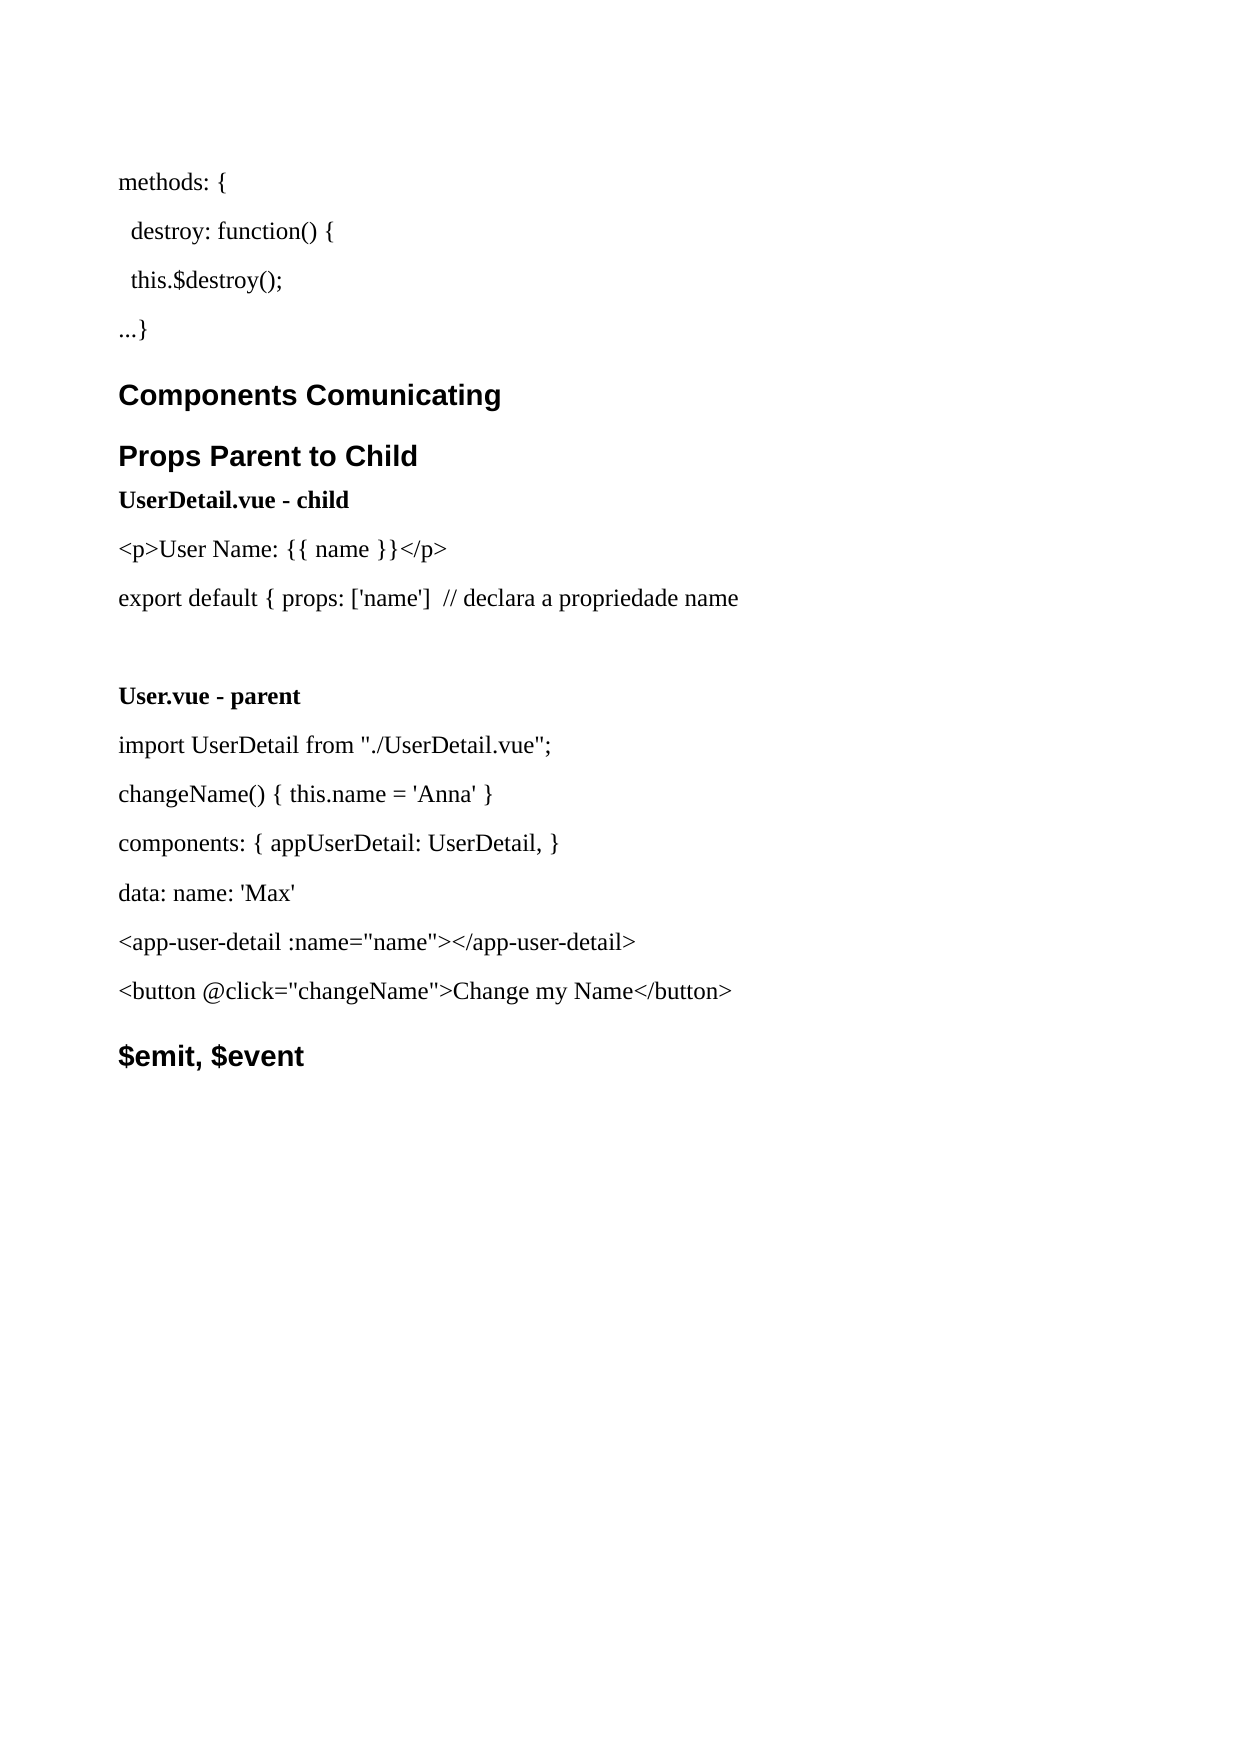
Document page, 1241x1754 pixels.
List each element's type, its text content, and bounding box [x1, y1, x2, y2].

text User.vue - parent [118, 681, 1122, 710]
text <p>User Name: {{ name }}</p> [118, 534, 1122, 563]
text UserDetail.vue - child [118, 485, 1122, 514]
text this.$destroy(); [118, 265, 1122, 294]
text export default { props: ['name'] // declara a propriedade name [118, 583, 1122, 612]
text methods: { [118, 167, 1122, 196]
text destroy: function() { [118, 216, 1122, 245]
subtitle Components Comunicating [118, 378, 1122, 412]
text data: name: 'Max' [118, 878, 1122, 906]
subtitle $emit, $event [118, 1039, 1122, 1073]
text import UserDetail from "./UserDetail.vue"; [118, 730, 1122, 759]
text changeName() { this.name = 'Anna' } [118, 779, 1122, 808]
text components: { appUserDetail: UserDetail, } [118, 828, 1122, 857]
subtitle Props Parent to Child [118, 439, 1122, 473]
text <button @click="changeName">Change my Name</button> [118, 976, 1122, 1004]
text <app-user-detail :name="name"></app-user-detail> [118, 927, 1122, 955]
text ...} [118, 314, 1122, 343]
